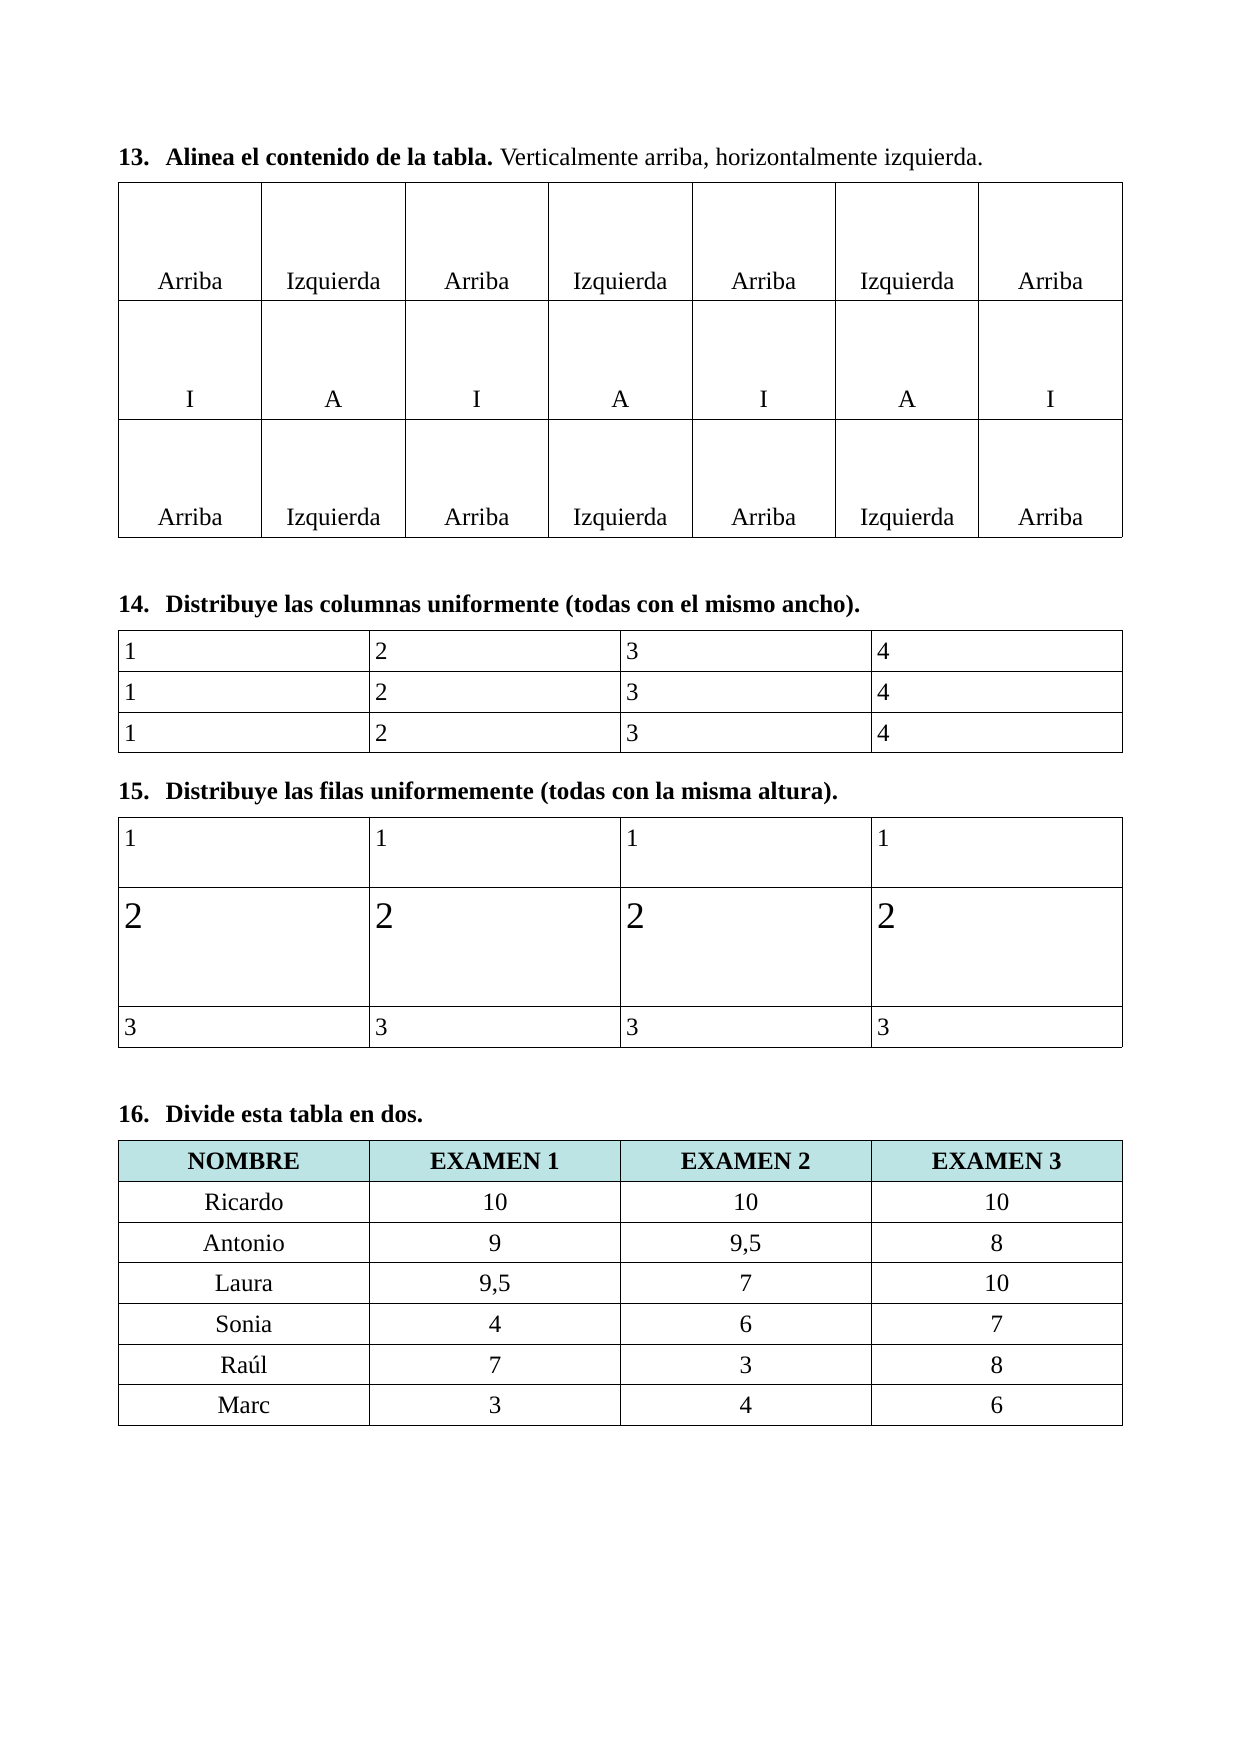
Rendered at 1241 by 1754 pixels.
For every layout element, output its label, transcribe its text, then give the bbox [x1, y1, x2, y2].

table_cell 9,5 [621, 1223, 871, 1262]
table_header 1 [621, 818, 871, 887]
table_cell 2 [872, 888, 1122, 1006]
table_cell 3 [621, 1345, 871, 1384]
table_cell Raúl [119, 1345, 369, 1384]
table_header EXAMEN 1 [370, 1141, 620, 1181]
table_header EXAMEN 3 [872, 1141, 1122, 1181]
table_header Izquierda [549, 183, 692, 300]
table_cell 4 [370, 1304, 620, 1344]
table_header Arriba [119, 183, 261, 300]
table_cell 4 [872, 672, 1122, 712]
table_cell 2 [119, 888, 369, 1006]
table_cell 10 [370, 1182, 620, 1221]
table_cell 3 [621, 672, 871, 712]
table_header NOMBRE [119, 1141, 369, 1181]
table_header 1 [370, 818, 620, 887]
table_header 1 [119, 631, 369, 671]
table_cell Arriba [979, 420, 1122, 537]
list Distribuye las filas uniformemente (todas con la misma altura). [118, 776, 1122, 805]
table_cell A [262, 301, 405, 418]
table_cell 2 [370, 888, 620, 1006]
table_cell I [693, 301, 835, 418]
table_cell Izquierda [262, 420, 405, 537]
table_cell Laura [119, 1263, 369, 1303]
table_cell 3 [370, 1007, 620, 1047]
table_cell 8 [872, 1345, 1122, 1384]
table_cell 2 [370, 672, 620, 712]
table_cell Izquierda [836, 420, 978, 537]
table_cell 9,5 [370, 1263, 620, 1303]
table_cell Marc [119, 1385, 369, 1425]
table_cell Sonia [119, 1304, 369, 1344]
table_cell A [836, 301, 978, 418]
table_header EXAMEN 2 [621, 1141, 871, 1181]
table_cell Arriba [119, 420, 261, 537]
table_header 4 [872, 631, 1122, 671]
table_header 3 [621, 631, 871, 671]
table_cell 6 [872, 1385, 1122, 1425]
table_cell 2 [621, 888, 871, 1006]
table_cell 3 [119, 1007, 369, 1047]
table_cell 2 [370, 713, 620, 752]
table_cell I [406, 301, 548, 418]
table_cell 4 [621, 1385, 871, 1425]
table_cell 3 [621, 1007, 871, 1047]
table_cell I [979, 301, 1122, 418]
table_cell 3 [621, 713, 871, 752]
table_cell 10 [621, 1182, 871, 1221]
table_cell A [549, 301, 692, 418]
table_cell 3 [872, 1007, 1122, 1047]
table_cell Izquierda [549, 420, 692, 537]
table_cell 8 [872, 1223, 1122, 1262]
table_cell 6 [621, 1304, 871, 1344]
table_cell 10 [872, 1263, 1122, 1303]
table_header 2 [370, 631, 620, 671]
table_cell Arriba [406, 420, 548, 537]
table_cell 1 [119, 672, 369, 712]
table_cell 4 [872, 713, 1122, 752]
list Alinea el contenido de la tabla. Verticalmente arriba, horizontalmente izquierda. [118, 142, 1122, 171]
list Divide esta tabla en dos. [118, 1099, 1122, 1128]
table_cell 7 [621, 1263, 871, 1303]
table_header 1 [872, 818, 1122, 887]
table_cell Antonio [119, 1223, 369, 1262]
table_cell 9 [370, 1223, 620, 1262]
table_cell I [119, 301, 261, 418]
table_header Arriba [979, 183, 1122, 300]
table_header Arriba [693, 183, 835, 300]
table_cell 3 [370, 1385, 620, 1425]
table_cell 7 [370, 1345, 620, 1384]
table_cell 10 [872, 1182, 1122, 1221]
table_header Arriba [406, 183, 548, 300]
table_header Izquierda [836, 183, 978, 300]
table_header Izquierda [262, 183, 405, 300]
table_cell 1 [119, 713, 369, 752]
list Distribuye las columnas uniformente (todas con el mismo ancho). [118, 589, 1122, 618]
table_cell 7 [872, 1304, 1122, 1344]
table_cell Arriba [693, 420, 835, 537]
table_cell Ricardo [119, 1182, 369, 1221]
table_header 1 [119, 818, 369, 887]
